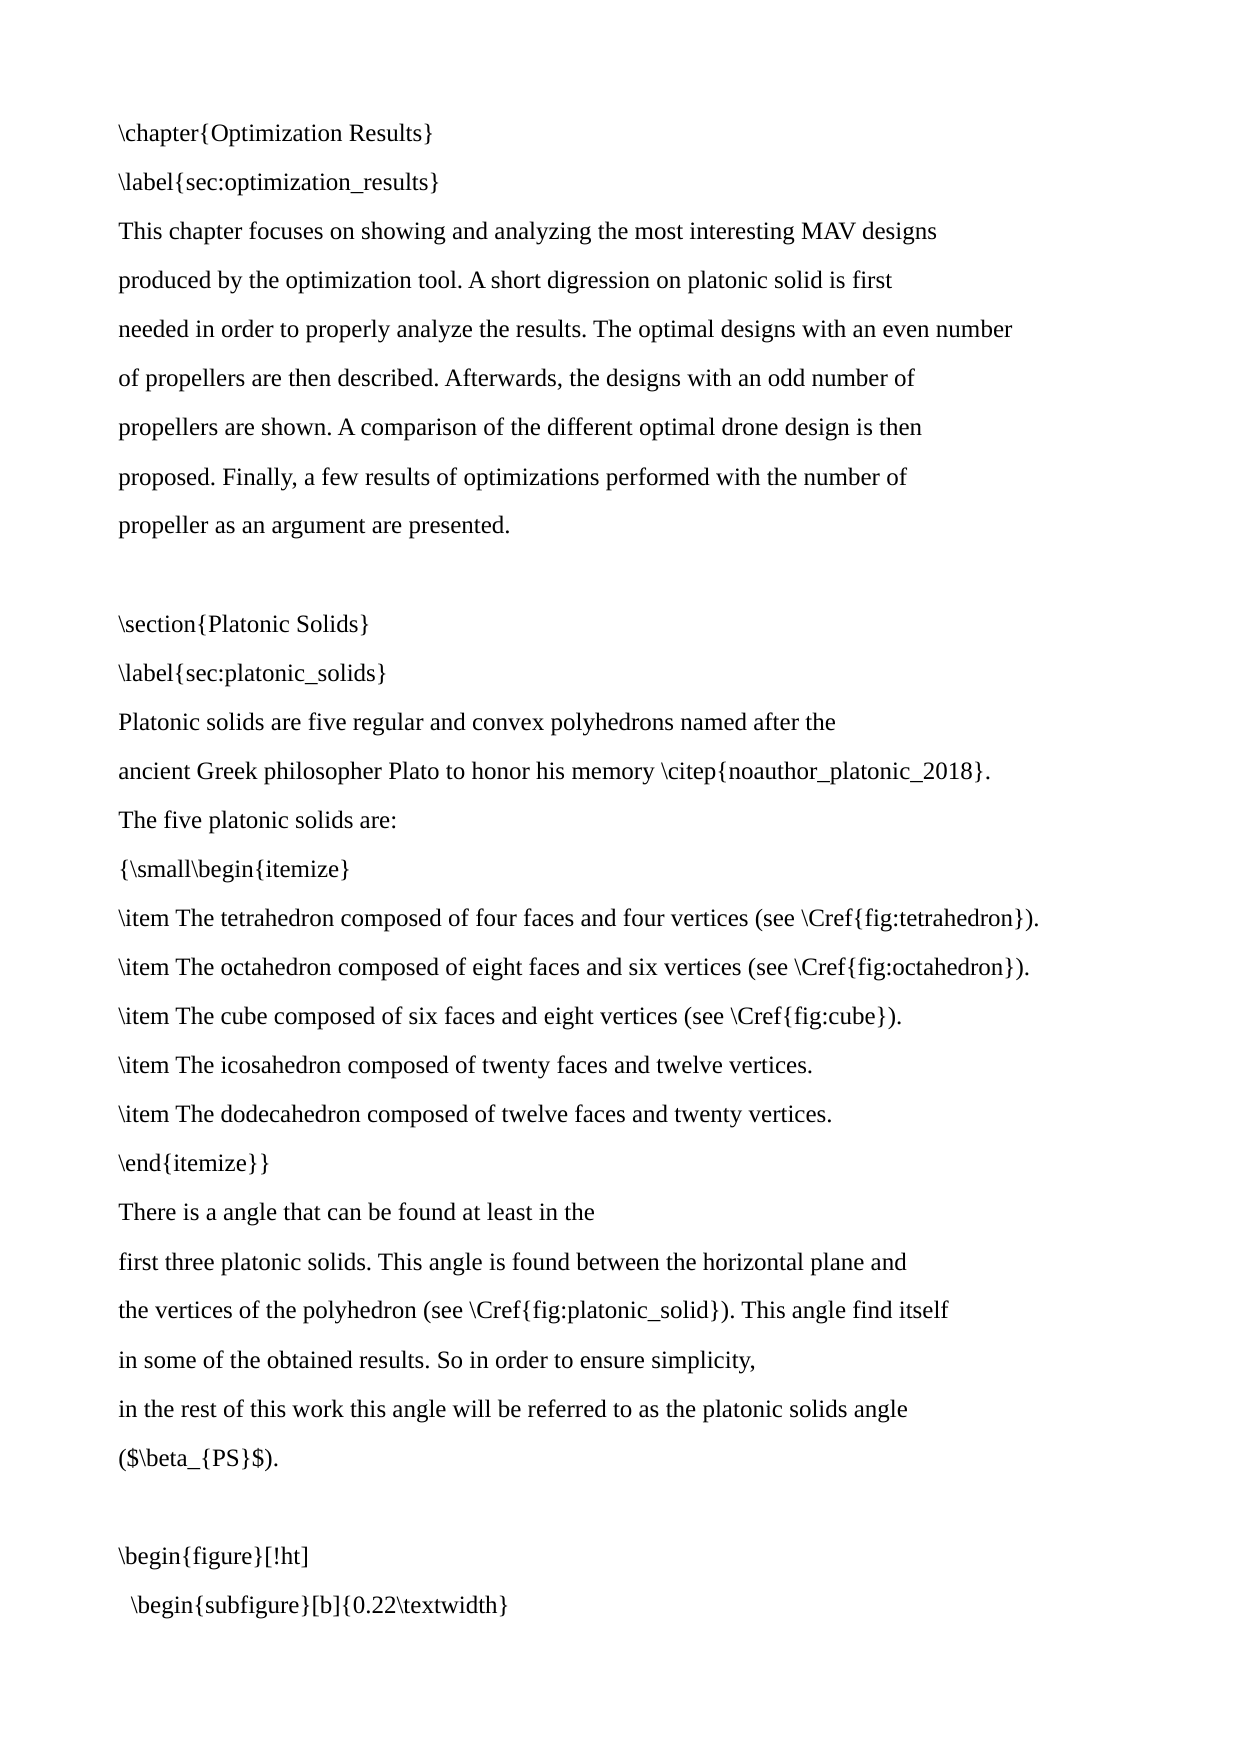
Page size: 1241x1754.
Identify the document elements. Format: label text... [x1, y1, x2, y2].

text {\small\begin{itemize} [118, 854, 1122, 883]
text the vertices of the polyhedron (see \Cref{fig:platonic_solid}). This angle find itself [118, 1296, 1122, 1324]
text \chapter{Optimization Results} [118, 118, 1122, 147]
text in the rest of this work this angle will be referred to as the platonic solids angle [118, 1394, 1122, 1422]
text needed in order to properly analyze the results. The optimal designs with an even number [118, 314, 1122, 343]
text in some of the obtained results. So in order to ensure simplicity, [118, 1345, 1122, 1373]
text ancient Greek philosopher Plato to honor his memory \citep{noauthor_platonic_2018}. [118, 756, 1122, 785]
text first three platonic solids. This angle is found between the horizontal plane and [118, 1247, 1122, 1275]
text \label{sec:optimization_results} [118, 167, 1122, 196]
text The five platonic solids are: [118, 805, 1122, 834]
text ($\beta_{PS}$). [118, 1443, 1122, 1472]
text \item The octahedron composed of eight faces and six vertices (see \Cref{fig:octahedron}). [118, 952, 1122, 981]
text There is a angle that can be found at least in the [118, 1197, 1122, 1226]
text \item The dodecahedron composed of twelve faces and twenty vertices. [118, 1099, 1122, 1128]
text \begin{figure}[!ht] [118, 1541, 1122, 1570]
text \label{sec:platonic_solids} [118, 658, 1122, 687]
text \item The icosahedron composed of twenty faces and twelve vertices. [118, 1050, 1122, 1079]
text of propellers are then described. Afterwards, the designs with an odd number of [118, 363, 1122, 392]
text produced by the optimization tool. A short digression on platonic solid is first [118, 265, 1122, 294]
text \begin{subfigure}[b]{0.22\textwidth} [118, 1590, 1122, 1619]
text propellers are shown. A comparison of the different optimal drone design is then [118, 412, 1122, 441]
text proposed. Finally, a few results of optimizations performed with the number of [118, 462, 1122, 490]
text \end{itemize}} [118, 1148, 1122, 1177]
text propeller as an argument are presented. [118, 511, 1122, 539]
text \item The cube composed of six faces and eight vertices (see \Cref{fig:cube}). [118, 1001, 1122, 1030]
text \section{Platonic Solids} [118, 609, 1122, 637]
text This chapter focuses on showing and analyzing the most interesting MAV designs [118, 216, 1122, 245]
text Platonic solids are five regular and convex polyhedrons named after the [118, 707, 1122, 736]
text \item The tetrahedron composed of four faces and four vertices (see \Cref{fig:tetrahedron}). [118, 903, 1122, 932]
